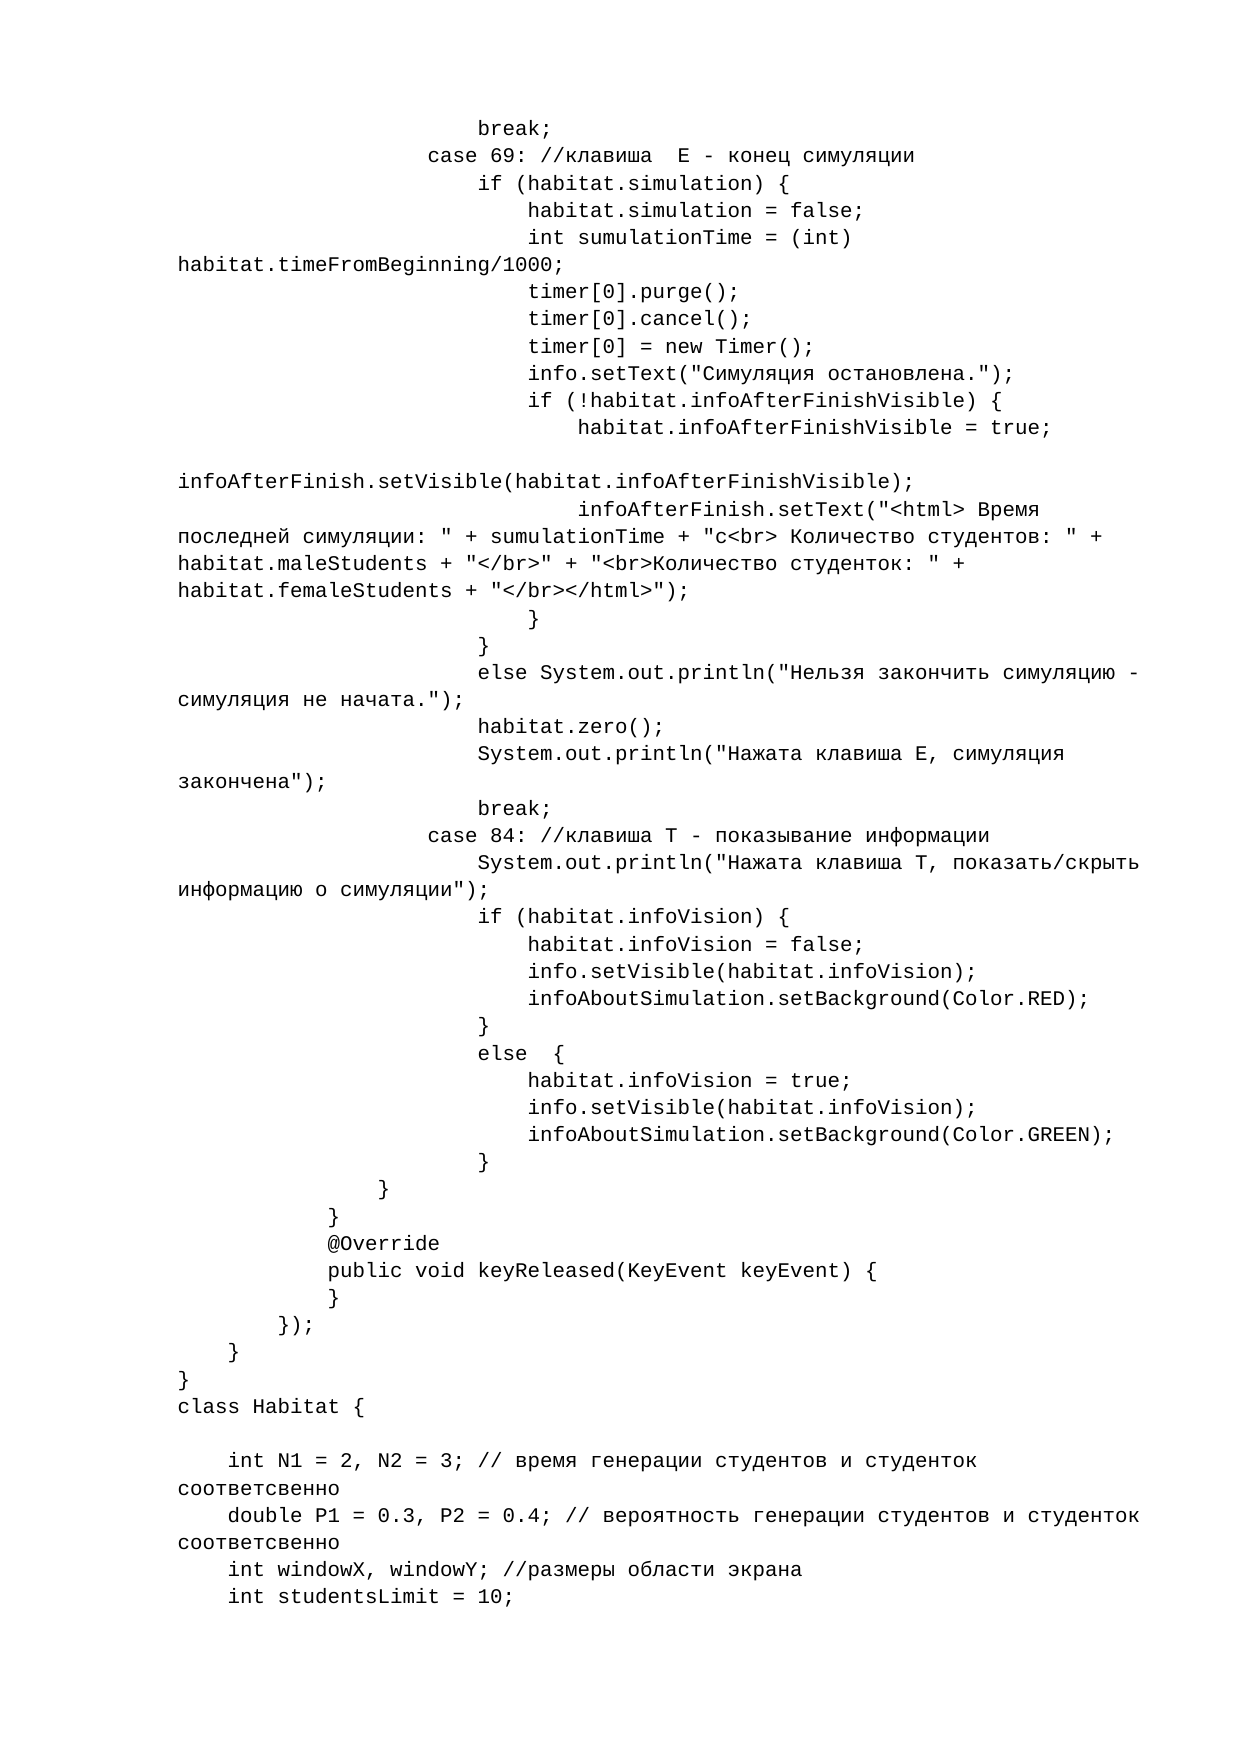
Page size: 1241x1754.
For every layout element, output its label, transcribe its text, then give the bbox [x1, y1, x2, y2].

text } [177, 1178, 1152, 1202]
text timer[0].purge(); [177, 281, 1152, 305]
text int N1 = 2, N2 = 3; // время генерации студентов и студенток соответсвенно [177, 1450, 1152, 1501]
text if (!habitat.infoAfterFinishVisible) { [177, 390, 1152, 414]
text } [177, 1015, 1152, 1039]
text class Habitat { [177, 1396, 1152, 1419]
text infoAboutSimulation.setBackground(Color.RED); [177, 988, 1152, 1012]
text timer[0] = new Timer(); [177, 336, 1152, 359]
text } [177, 635, 1152, 658]
text if (habitat.infoVision) { [177, 907, 1152, 930]
text int studentsLimit = 10; [177, 1586, 1152, 1610]
text habitat.zero(); [177, 716, 1152, 740]
text } [177, 1342, 1152, 1365]
text if (habitat.simulation) { [177, 172, 1152, 196]
text System.out.println("Нажата клавиша T, показать/скрыть информацию о симуляции"); [177, 852, 1152, 903]
text timer[0].cancel(); [177, 308, 1152, 332]
text habitat.simulation = false; [177, 200, 1152, 223]
text case 69: //клавиша E - конец симуляции [177, 145, 1152, 169]
text } [177, 1151, 1152, 1175]
text infoAfterFinish.setVisible(habitat.infoAfterFinishVisible); [177, 444, 1152, 495]
text @Override [177, 1233, 1152, 1256]
text } [177, 1206, 1152, 1229]
text habitat.infoVision = true; [177, 1070, 1152, 1093]
text infoAboutSimulation.setBackground(Color.GREEN); [177, 1124, 1152, 1148]
text break; [177, 798, 1152, 821]
text int sumulationTime = (int) habitat.timeFromBeginning/1000; [177, 227, 1152, 278]
text break; [177, 118, 1152, 142]
text else { [177, 1042, 1152, 1066]
text else System.out.println("Нельзя закончить симуляцию - симуляция не начата."); [177, 662, 1152, 713]
text public void keyReleased(KeyEvent keyEvent) { [177, 1260, 1152, 1284]
text info.setVisible(habitat.infoVision); [177, 961, 1152, 984]
text habitat.infoAfterFinishVisible = true; [177, 417, 1152, 441]
text int windowX, windowY; //размеры области экрана [177, 1559, 1152, 1583]
text habitat.infoVision = false; [177, 934, 1152, 957]
text } [177, 607, 1152, 631]
text System.out.println("Нажата клавиша E, симуляция закончена"); [177, 743, 1152, 794]
text info.setText("Симуляция остановлена."); [177, 363, 1152, 386]
text double P1 = 0.3, P2 = 0.4; // вероятность генерации студентов и студенток соответсвенно [177, 1505, 1152, 1556]
text } [177, 1287, 1152, 1311]
text case 84: //клавиша T - показывание информации [177, 825, 1152, 849]
text }); [177, 1314, 1152, 1338]
text info.setVisible(habitat.infoVision); [177, 1097, 1152, 1121]
text infoAfterFinish.setText("<html> Время последней симуляции: " + sumulationTime + "с<br> Количество студентов: " + habitat.maleStudents + "</br>" + "<br>Количество студенток: " + habitat.femaleStudents + "</br></html>"); [177, 499, 1152, 604]
text } [177, 1369, 1152, 1392]
